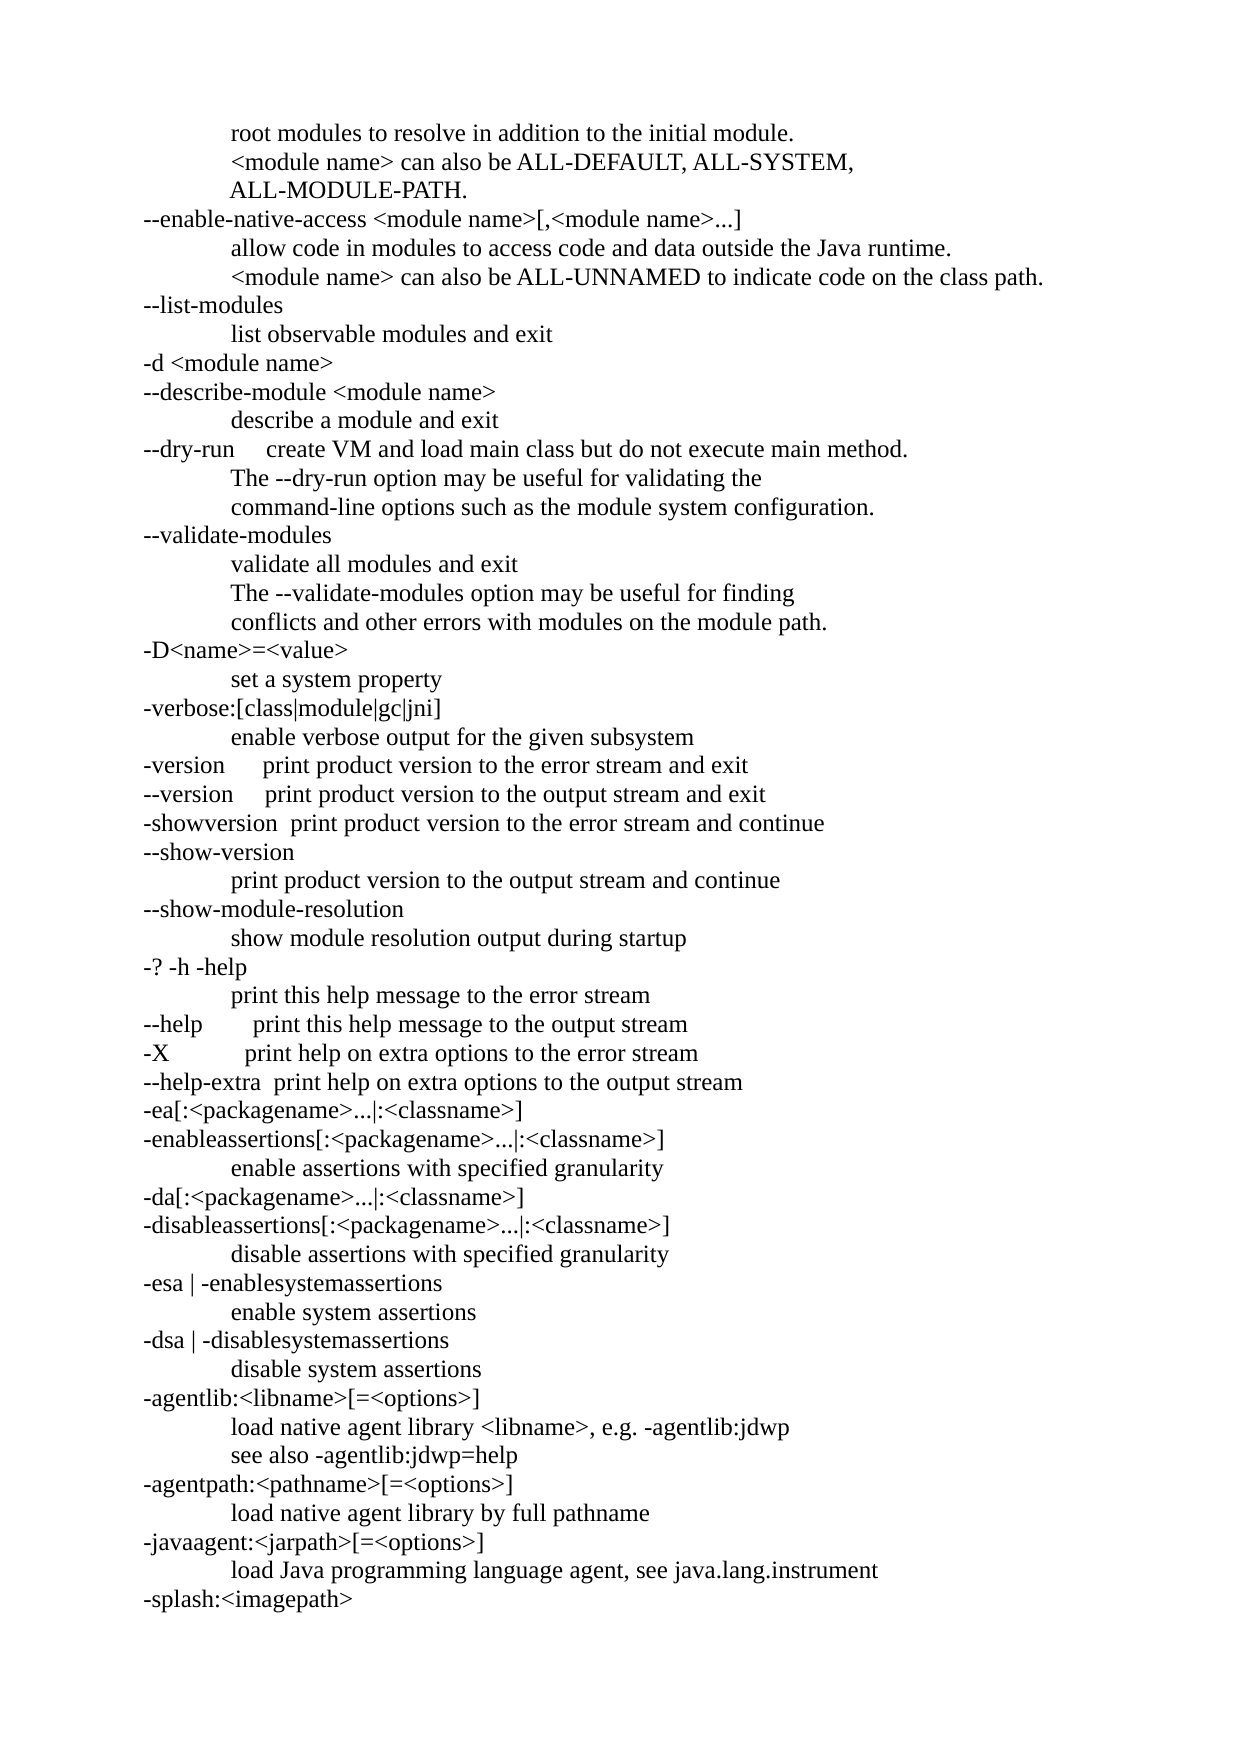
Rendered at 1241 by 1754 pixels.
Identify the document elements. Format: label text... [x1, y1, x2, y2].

text -ea[:<packagename>...|:<classname>] [118, 1096, 1122, 1124]
text set a system property [118, 664, 1122, 693]
text The --validate-modules option may be useful for finding [118, 578, 1122, 607]
text print this help message to the error stream [118, 981, 1122, 1009]
text -dsa | -disablesystemassertions [118, 1326, 1122, 1354]
text show module resolution output during startup [118, 923, 1122, 952]
text --validate-modules [118, 521, 1122, 549]
text disable system assertions [118, 1354, 1122, 1383]
text -d <module name> [118, 348, 1122, 377]
text print product version to the output stream and continue [118, 866, 1122, 894]
text -da[:<packagename>...|:<classname>] [118, 1182, 1122, 1211]
text ALL-MODULE-PATH. [118, 176, 1122, 204]
text enable system assertions [118, 1297, 1122, 1326]
text -verbose:[class|module|gc|jni] [118, 693, 1122, 722]
text --dry-run create VM and load main class but do not execute main method. [118, 434, 1122, 463]
text The --dry-run option may be useful for validating the [118, 463, 1122, 492]
text --help print this help message to the output stream [118, 1009, 1122, 1038]
text -D<name>=<value> [118, 636, 1122, 664]
text <module name> can also be ALL-DEFAULT, ALL-SYSTEM, [118, 147, 1122, 176]
text enable verbose output for the given subsystem [118, 722, 1122, 751]
text --show-module-resolution [118, 894, 1122, 923]
text conflicts and other errors with modules on the module path. [118, 607, 1122, 636]
text see also -agentlib:jdwp=help [118, 1441, 1122, 1469]
text -X print help on extra options to the error stream [118, 1038, 1122, 1067]
text load native agent library by full pathname [118, 1498, 1122, 1527]
text load native agent library <libname>, e.g. -agentlib:jdwp [118, 1412, 1122, 1441]
text --help-extra print help on extra options to the output stream [118, 1067, 1122, 1096]
text -disableassertions[:<packagename>...|:<classname>] [118, 1211, 1122, 1239]
text <module name> can also be ALL-UNNAMED to indicate code on the class path. [118, 262, 1122, 291]
text root modules to resolve in addition to the initial module. [118, 118, 1122, 147]
text -enableassertions[:<packagename>...|:<classname>] [118, 1124, 1122, 1153]
text command-line options such as the module system configuration. [118, 492, 1122, 521]
text -agentlib:<libname>[=<options>] [118, 1383, 1122, 1412]
text describe a module and exit [118, 406, 1122, 434]
text -esa | -enablesystemassertions [118, 1268, 1122, 1297]
text -showversion print product version to the error stream and continue [118, 808, 1122, 837]
text disable assertions with specified granularity [118, 1239, 1122, 1268]
text allow code in modules to access code and data outside the Java runtime. [118, 233, 1122, 262]
text -splash:<imagepath> [118, 1584, 1122, 1613]
text --show-version [118, 837, 1122, 866]
text -javaagent:<jarpath>[=<options>] [118, 1527, 1122, 1556]
text -version print product version to the error stream and exit [118, 751, 1122, 779]
text --enable-native-access <module name>[,<module name>...] [118, 204, 1122, 233]
text load Java programming language agent, see java.lang.instrument [118, 1556, 1122, 1584]
text --list-modules [118, 291, 1122, 319]
text -agentpath:<pathname>[=<options>] [118, 1469, 1122, 1498]
text --version print product version to the output stream and exit [118, 779, 1122, 808]
text list observable modules and exit [118, 319, 1122, 348]
text validate all modules and exit [118, 549, 1122, 578]
text -? -h -help [118, 952, 1122, 981]
text --describe-module <module name> [118, 377, 1122, 406]
text enable assertions with specified granularity [118, 1153, 1122, 1182]
